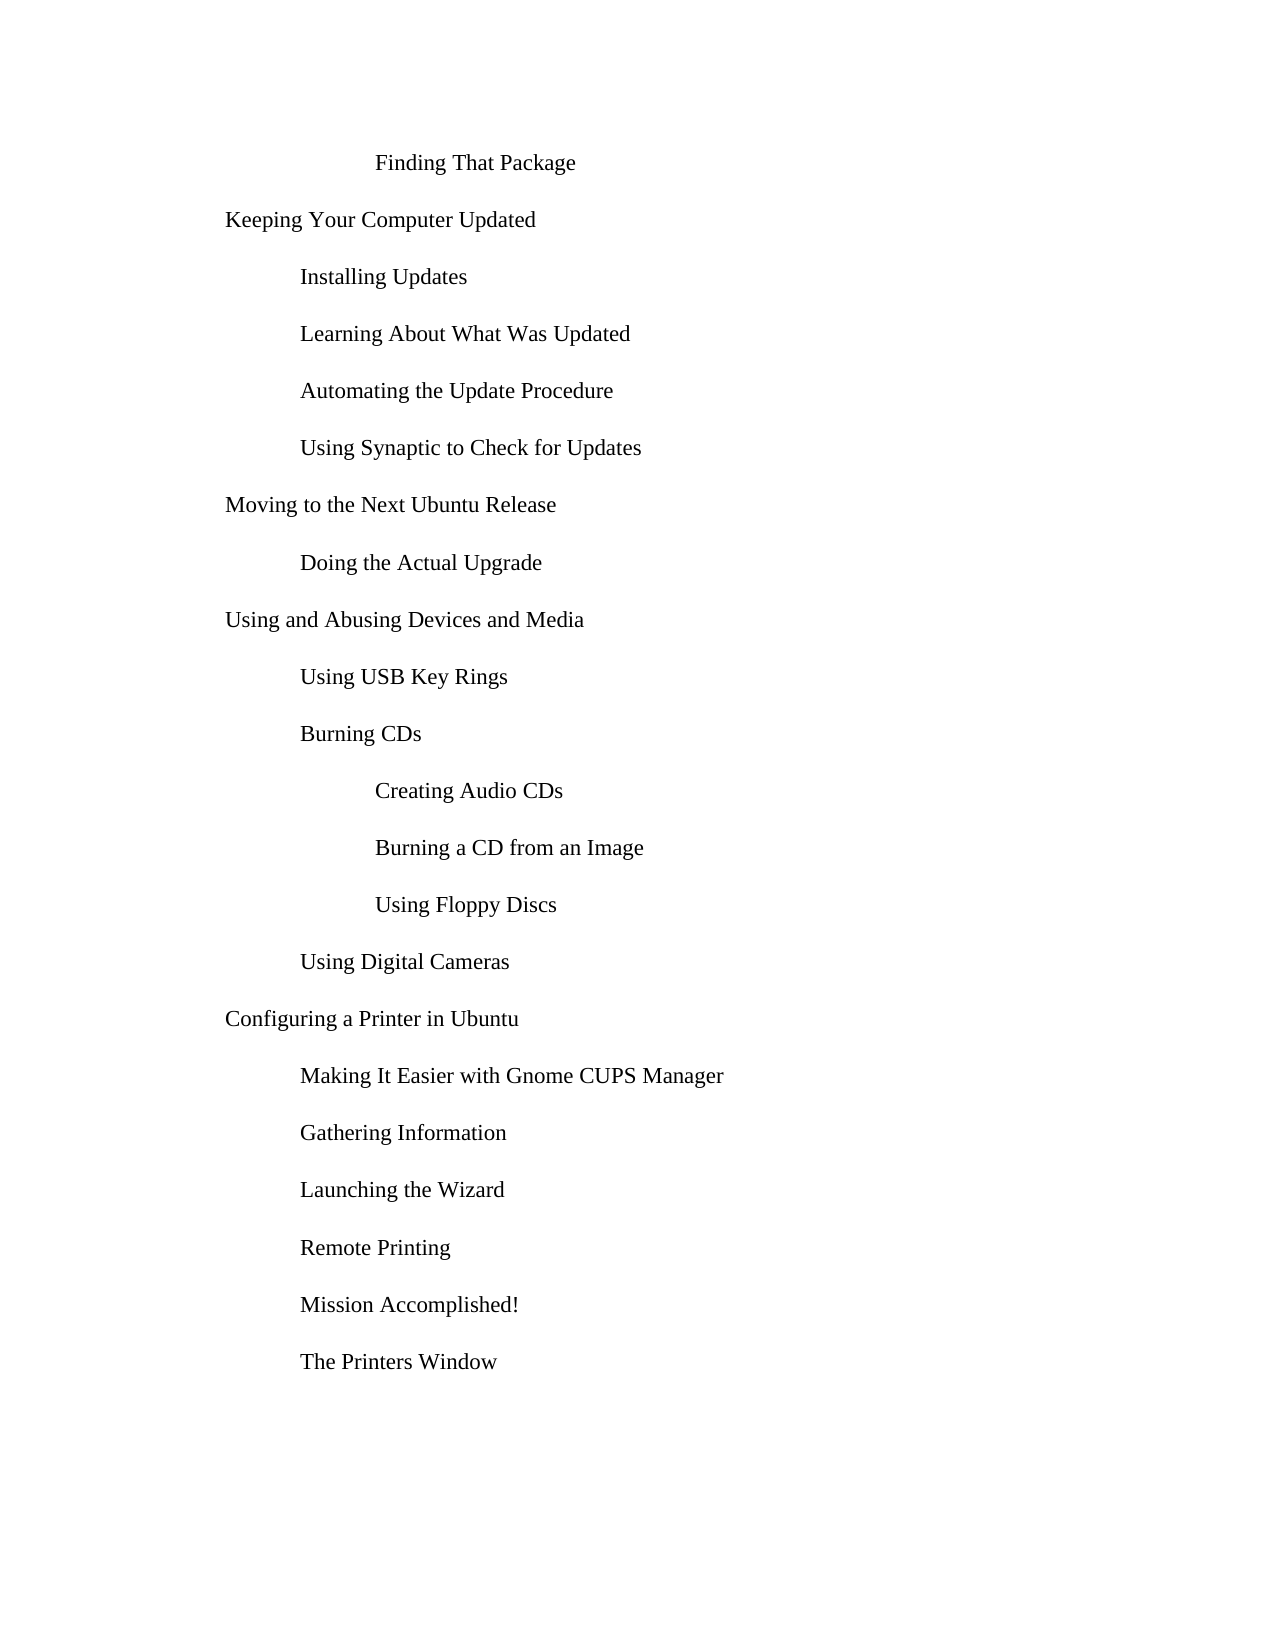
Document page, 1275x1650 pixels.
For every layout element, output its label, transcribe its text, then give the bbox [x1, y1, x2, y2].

text The Printers Window [225, 1349, 1125, 1374]
text Creating Audio CDs [300, 778, 1125, 803]
text Using and Abusing Devices and Media [150, 607, 1125, 632]
text Automating the Update Procedure [225, 378, 1125, 404]
text Using Floppy Discs [300, 892, 1125, 917]
text Moving to the Next Ubuntu Release [150, 492, 1125, 518]
text Burning a CD from an Image [300, 835, 1125, 860]
text Making It Easier with Gnome CUPS Manager [225, 1063, 1125, 1089]
text Gathering Information [225, 1120, 1125, 1146]
text Remote Printing [225, 1234, 1125, 1260]
text Using USB Key Rings [225, 664, 1125, 689]
text Keeping Your Computer Updated [150, 207, 1125, 232]
text Using Synaptic to Check for Updates [225, 435, 1125, 461]
text Finding That Package [300, 150, 1125, 175]
text Configuring a Printer in Ubuntu [150, 1006, 1125, 1032]
text Burning CDs [225, 721, 1125, 746]
text Mission Accomplished! [225, 1292, 1125, 1317]
text Learning About What Was Updated [225, 321, 1125, 347]
text Installing Updates [225, 264, 1125, 289]
text Launching the Wizard [225, 1177, 1125, 1203]
text Using Digital Cameras [225, 949, 1125, 974]
text Doing the Actual Upgrade [225, 549, 1125, 575]
